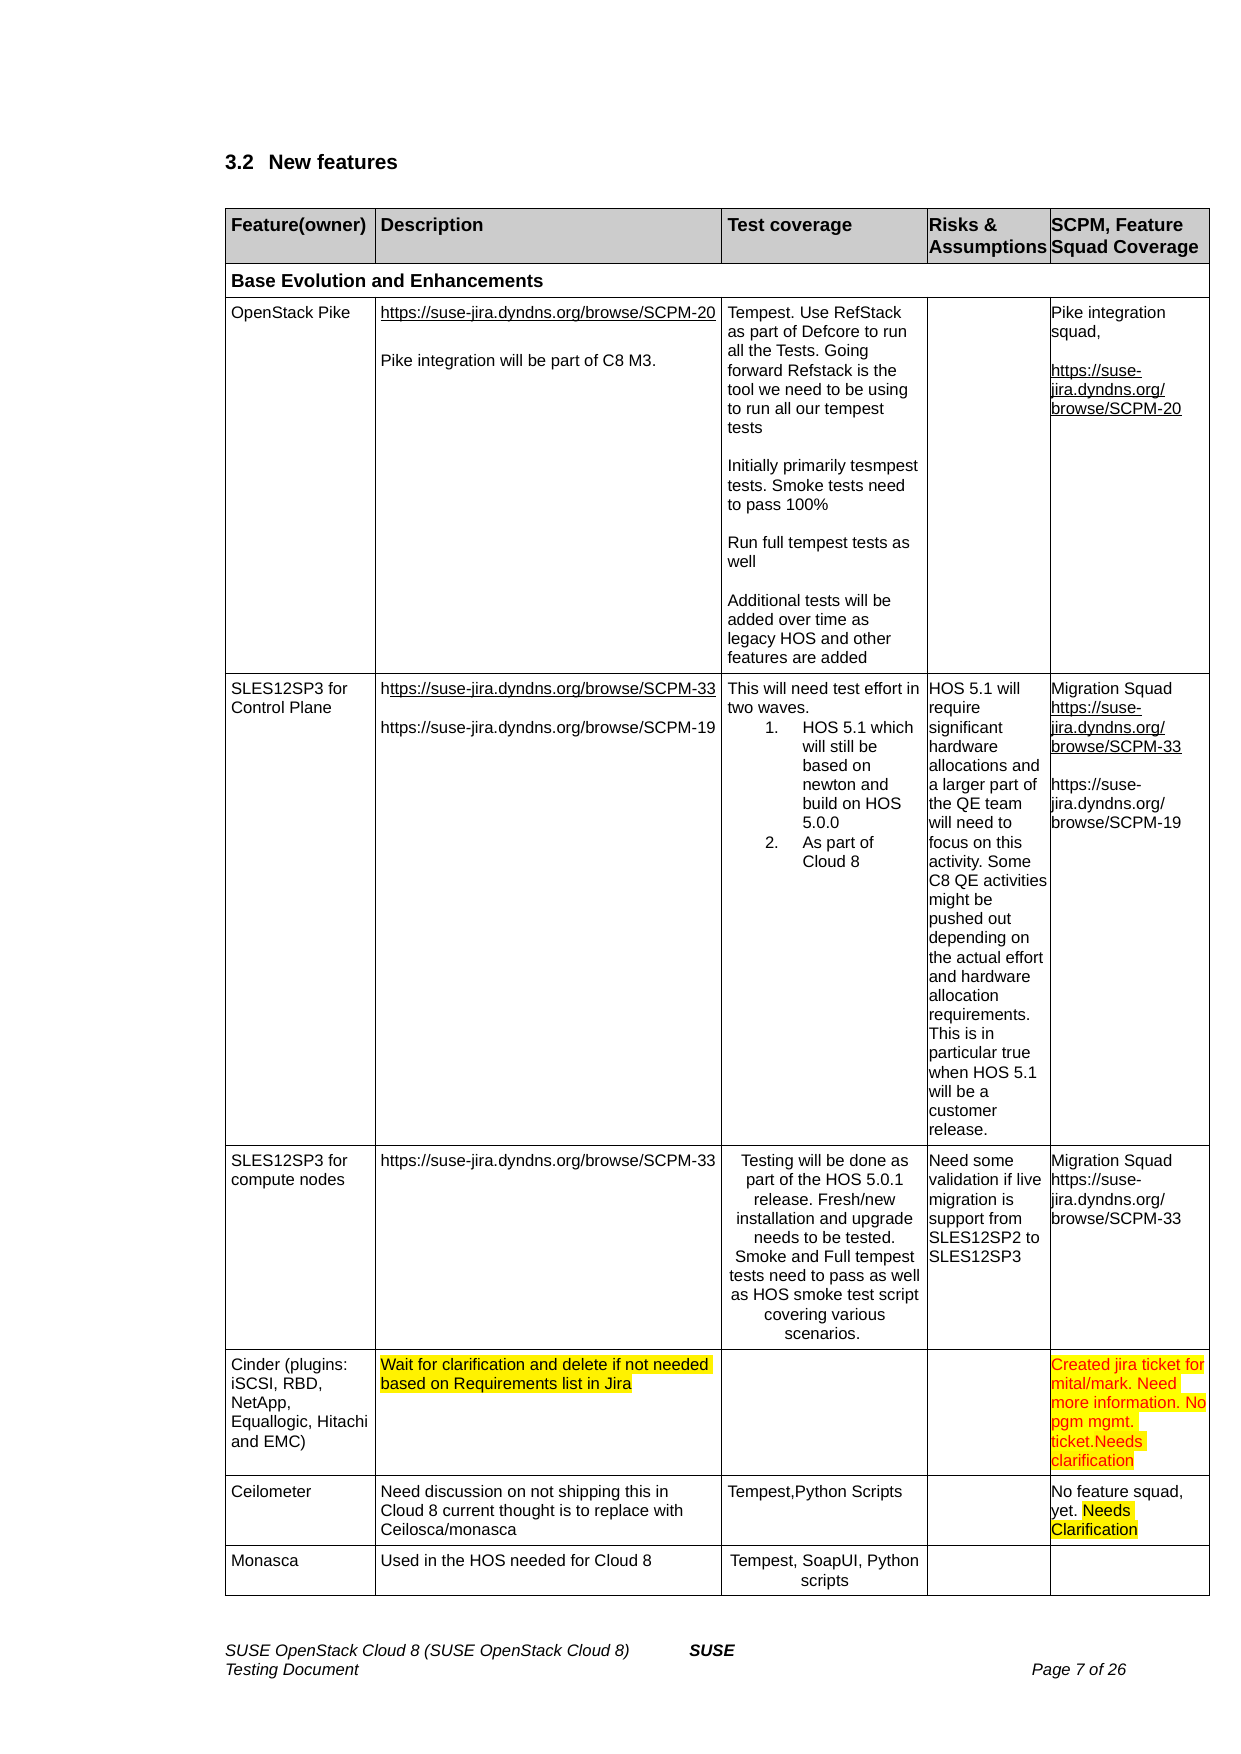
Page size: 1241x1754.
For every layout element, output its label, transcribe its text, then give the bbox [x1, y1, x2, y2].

table_cell Need some validation if live migration is support from SLES12SP2 to SLES12SP3 [928, 1146, 1050, 1348]
table_cell OpenStack Pike [226, 298, 375, 673]
table_cell [722, 1350, 927, 1475]
table_cell https://suse-jira.dyndns.org/browse/SCPM-33 [376, 1146, 721, 1348]
table_cell No feature squad, yet. Needs Clarification [1051, 1476, 1209, 1545]
table_cell Created jira ticket for mital/mark. Need more information. No pgm mgmt. ticket.Needs clarification [1051, 1350, 1209, 1475]
table_cell Monasca [226, 1546, 375, 1595]
table_cell Tempest. Use RefStack as part of Defcore to run all the Tests. Going forward Refstack is the tool we need to be using to run all our tempest tests Initially primarily tesmpest tests. Smoke tests need to pass 100% Run full tempest tests as well Additional tests will be added over time as legacy HOS and other features are added [722, 298, 927, 673]
table_cell This will need test effort in two waves. HOS 5.1 which will still be based on newton and build on HOS 5.0.0 As part of Cloud 8 [722, 674, 927, 1145]
table_cell SLES12SP3 for Control Plane [226, 674, 375, 1145]
table_header Risks & Assumptions [928, 209, 1050, 263]
table_cell Migration Squad https://suse-jira.dyndns.org/browse/SCPM-33 [1051, 1146, 1209, 1348]
table_cell SLES12SP3 for compute nodes [226, 1146, 375, 1348]
table_cell Pike integration squad, https://suse-jira.dyndns.org/browse/SCPM-20 [1051, 298, 1209, 673]
table_header Test coverage [722, 209, 927, 263]
table_header Feature(owner) [226, 209, 375, 263]
table_cell https://suse-jira.dyndns.org/browse/SCPM-33 https://suse-jira.dyndns.org/browse/SCPM-19 [376, 674, 721, 1145]
table_cell [928, 298, 1050, 673]
table_cell Ceilometer [226, 1476, 375, 1545]
table_cell Cinder (plugins: iSCSI, RBD, NetApp, Equallogic, Hitachi and EMC) [226, 1350, 375, 1475]
table_cell [928, 1476, 1050, 1545]
table_cell Base Evolution and Enhancements [226, 264, 1209, 297]
table_cell Tempest,Python Scripts [722, 1476, 927, 1545]
table_cell [928, 1350, 1050, 1475]
table_cell HOS 5.1 will require significant hardware allocations and a larger part of the QE team will need to focus on this activity. Some C8 QE activities might be pushed out depending on the actual effort and hardware allocation requirements. This is in particular true when HOS 5.1 will be a customer release. [928, 674, 1050, 1145]
table_header SCPM, Feature Squad Coverage [1051, 209, 1209, 263]
table_header Description [376, 209, 721, 263]
table_cell [928, 1546, 1050, 1595]
table_cell Migration Squad https://suse-jira.dyndns.org/browse/SCPM-33 https://suse-jira.dyndns.org/browse/SCPM-19 [1051, 674, 1209, 1145]
table_cell Used in the HOS needed for Cloud 8 [376, 1546, 721, 1595]
table_cell Tempest, SoapUI, Python scripts [722, 1546, 927, 1595]
table_cell Need discussion on not shipping this in Cloud 8 current thought is to replace with Ceilosca/monasca [376, 1476, 721, 1545]
table_cell Testing will be done as part of the HOS 5.0.1 release. Fresh/new installation and upgrade needs to be tested. Smoke and Full tempest tests need to pass as well as HOS smoke test script covering various scenarios. [722, 1146, 927, 1348]
subtitle New features [225, 150, 1128, 174]
table_cell https://suse-jira.dyndns.org/browse/SCPM-20 Pike integration will be part of C8 M3. [376, 298, 721, 673]
table_cell [1051, 1546, 1209, 1595]
table_cell Wait for clarification and delete if not needed based on Requirements list in Jira [376, 1350, 721, 1475]
